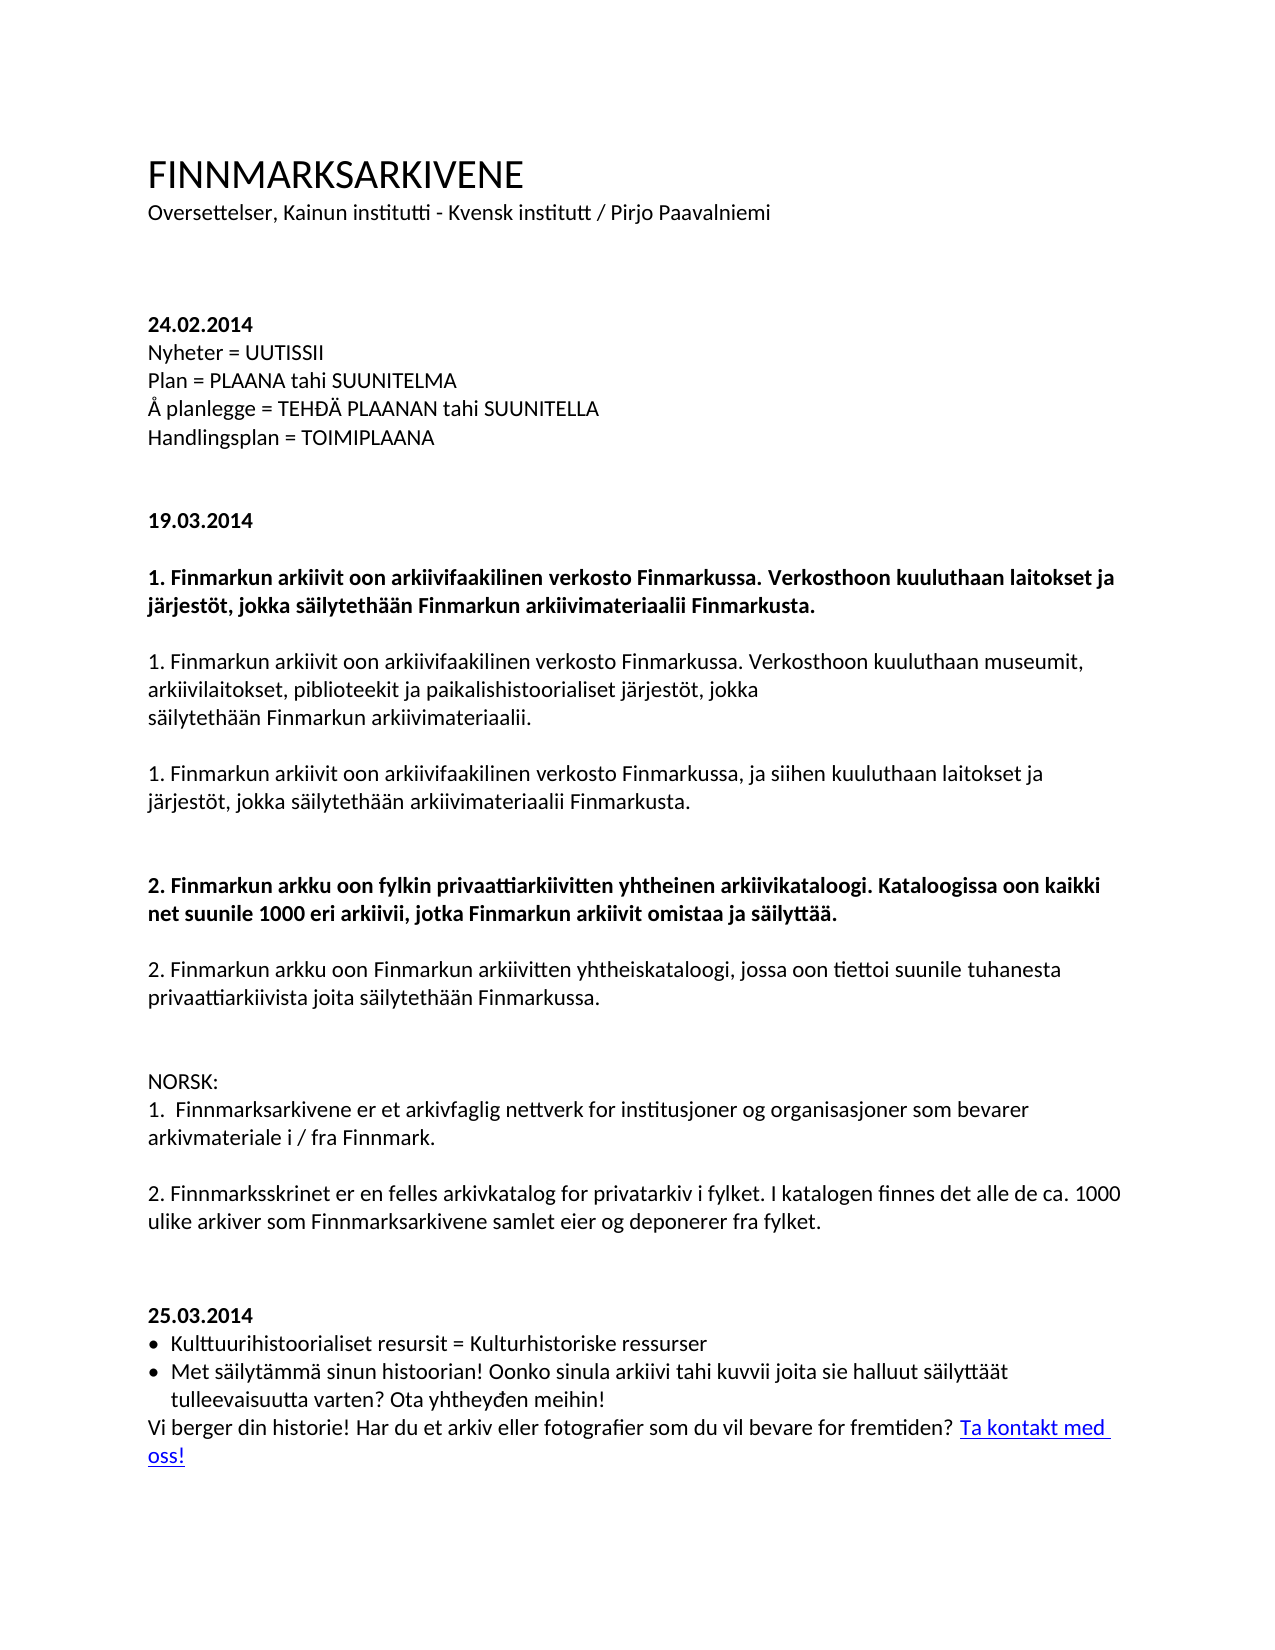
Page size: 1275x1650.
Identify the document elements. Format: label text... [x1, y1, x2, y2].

text Å planlegge = TEHÐÄ PLAANAN tahi SUUNITELLA [148, 394, 1127, 423]
text Oversettelser, Kainun institutti - Kvensk institutt / Pirjo Paavalniemi [148, 198, 1127, 226]
text Plan = PLAANA tahi SUUNITELMA [148, 367, 1127, 394]
text NORSK: [148, 1067, 1127, 1095]
text 25.03.2014 [148, 1301, 1127, 1329]
list Kulttuurihistoorialiset resursit = Kulturhistoriske ressurser [148, 1329, 1127, 1357]
text Vi berger din historie! Har du et arkiv eller fotografier som du vil bevare for fremtiden? Ta kontakt med oss! [148, 1413, 1127, 1469]
text 19.03.2014 [148, 507, 1127, 535]
text 1. Finmarkun arkiivit oon arkiivifaakilinen verkosto Finmarkussa. Verkosthoon kuuluthaan laitokset ja järjestöt, jokka säilytethään Finmarkun arkiivimateriaalii Finmarkusta. [148, 563, 1127, 619]
text 2. Finnmarksskrinet er en felles arkivkatalog for privatarkiv i fylket. I katalogen finnes det alle de ca. 1000 ulike arkiver som Finnmarksarkivene samlet eier og deponerer fra fylket. [148, 1179, 1127, 1235]
text 24.02.2014 [148, 311, 1127, 338]
text 1. Finmarkun arkiivit oon arkiivifaakilinen verkosto Finmarkussa, ja siihen kuuluthaan laitokset ja järjestöt, jokka säilytethään arkiivimateriaalii Finmarkusta. [148, 759, 1127, 815]
text 1. Finmarkun arkiivit oon arkiivifaakilinen verkosto Finmarkussa. Verkosthoon kuuluthaan museumit, arkiivilaitokset, piblioteekit ja paikalishistoorialiset järjestöt, jokka säilytethään Finmarkun arkiivimateriaalii. [148, 647, 1127, 731]
text 2. Finmarkun arkku oon fylkin privaattiarkiivitten yhtheinen arkiivikataloogi. Kataloogissa oon kaikki net suunile 1000 eri arkiivii, jotka Finmarkun arkiivit omistaa ja säilyttää. [148, 871, 1127, 927]
list Met säilytämmä sinun histoorian! Oonko sinula arkiivi tahi kuvvii joita sie halluut säilyttäät [148, 1357, 1127, 1385]
text 2. Finmarkun arkku oon Finmarkun arkiivitten yhtheiskataloogi, jossa oon tiettoi suunile tuhanesta privaattiarkiivista joita säilytethään Finmarkussa. [148, 955, 1127, 1011]
text 1. Finnmarksarkivene er et arkivfaglig nettverk for institusjoner og organisasjoner som bevarer arkivmateriale i / fra Finnmark. [148, 1095, 1127, 1151]
text Handlingsplan = TOIMIPLAANA [148, 423, 1127, 451]
text Nyheter = UUTISSII [148, 338, 1127, 367]
text FINNMARKSARKIVENE [148, 148, 1127, 198]
text tulleevaisuutta varten? Ota yhtheyđen meihin! [171, 1385, 1127, 1413]
